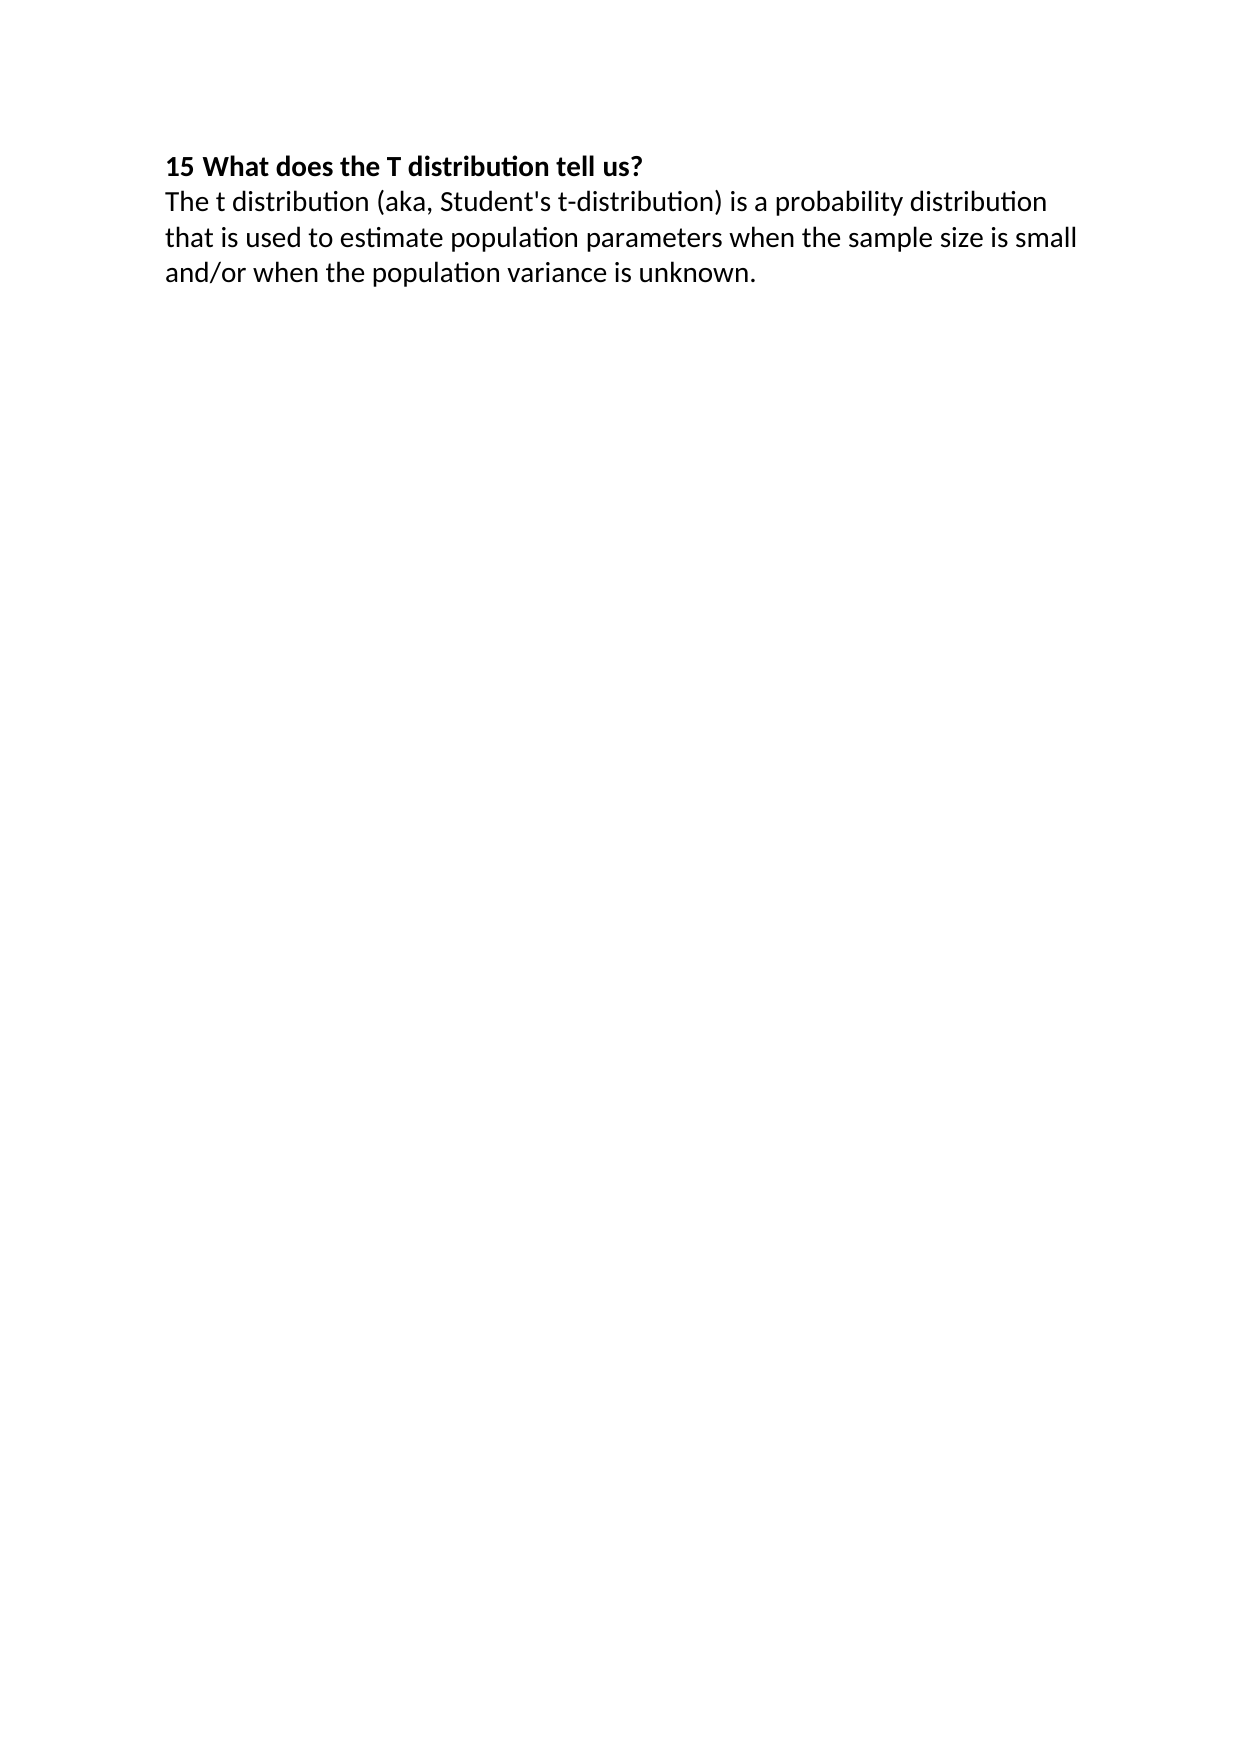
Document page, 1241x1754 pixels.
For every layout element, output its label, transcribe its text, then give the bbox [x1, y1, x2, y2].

text The t distribution (aka, Student's t-distribution) is a probability distribution that is used to estimate population parameters when the sample size is small and/or when the population variance is unknown. [165, 183, 1090, 290]
subtitle What does the T distribution tell us? [165, 148, 1090, 183]
